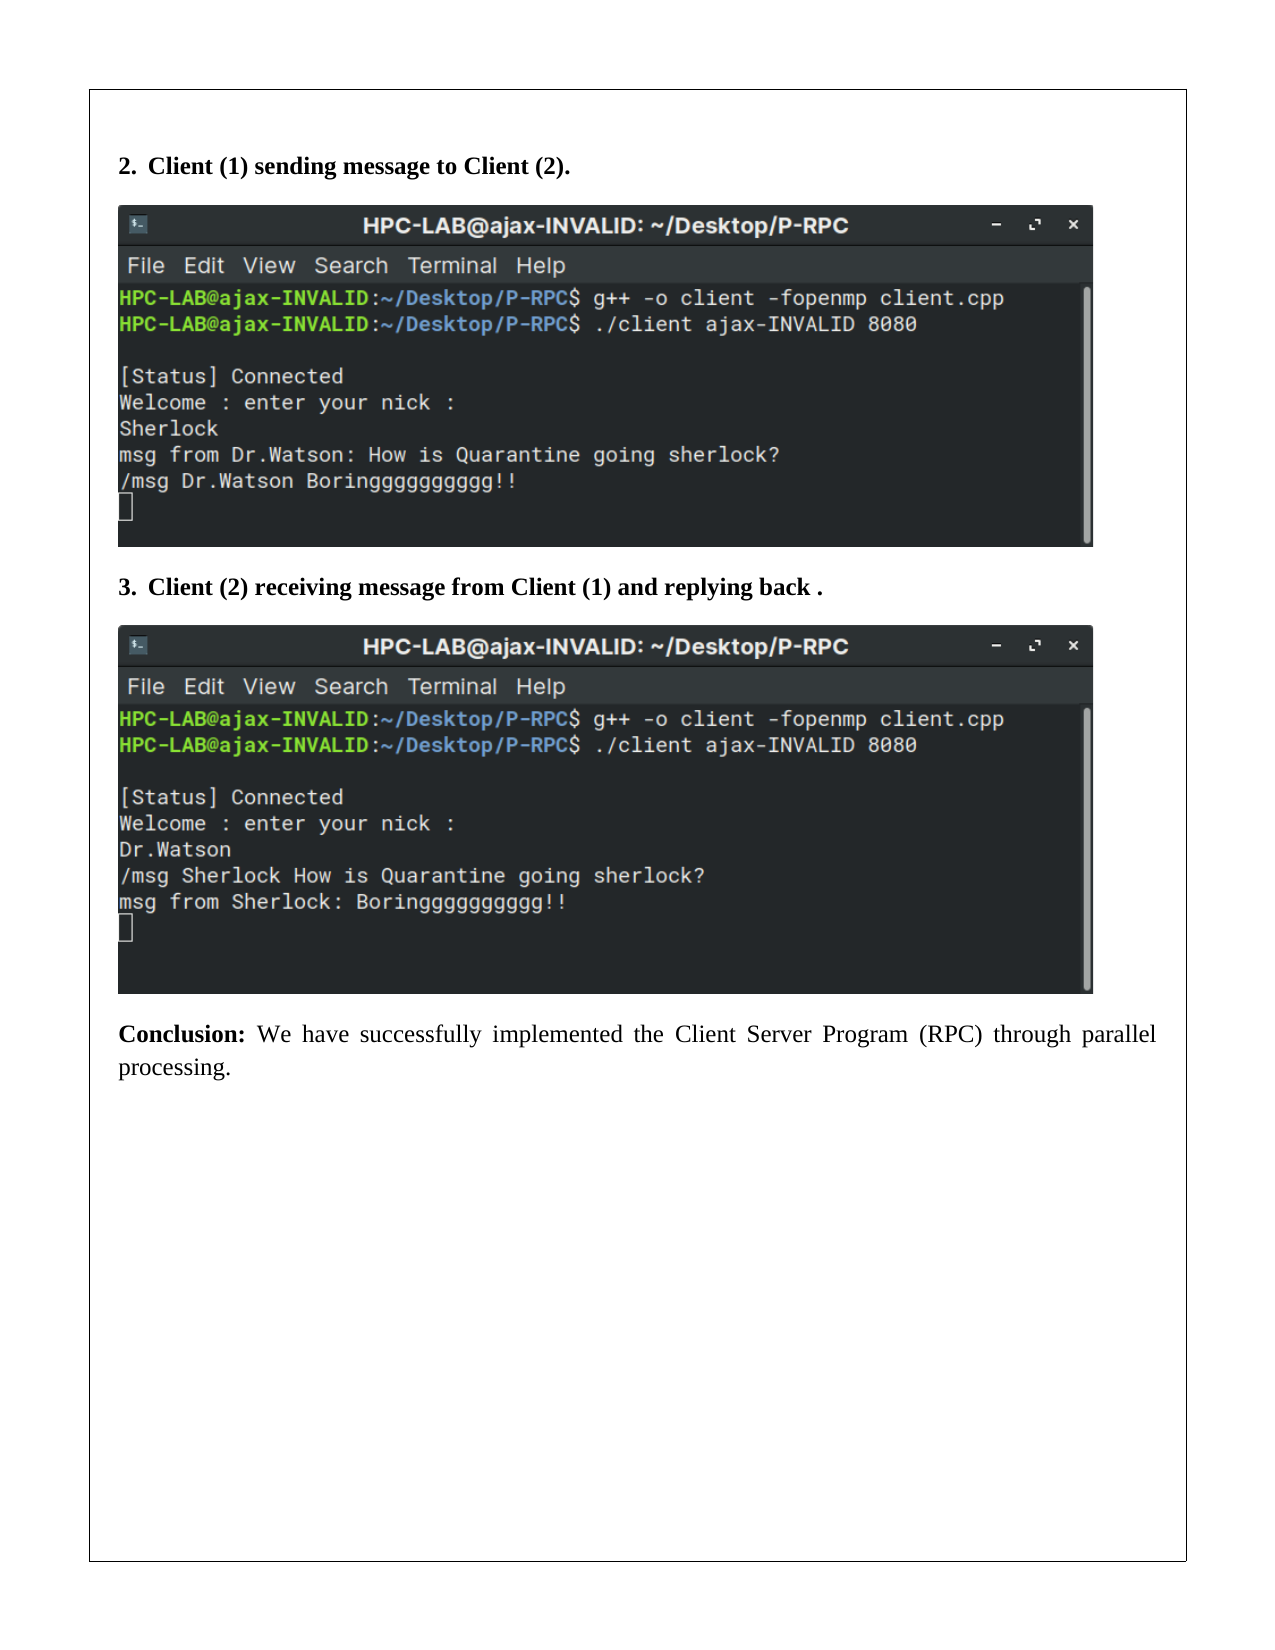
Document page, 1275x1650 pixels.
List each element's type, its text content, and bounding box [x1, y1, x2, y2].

picture [118, 625, 1094, 994]
list Client (2) receiving message from Client (1) and replying back . [118, 572, 1157, 600]
list Client (1) sending message to Client (2). [118, 151, 1157, 180]
picture [118, 205, 1094, 547]
text Conclusion: We have successfully implemented the Client Server Program (RPC) through parallel processing. [118, 1019, 1157, 1081]
